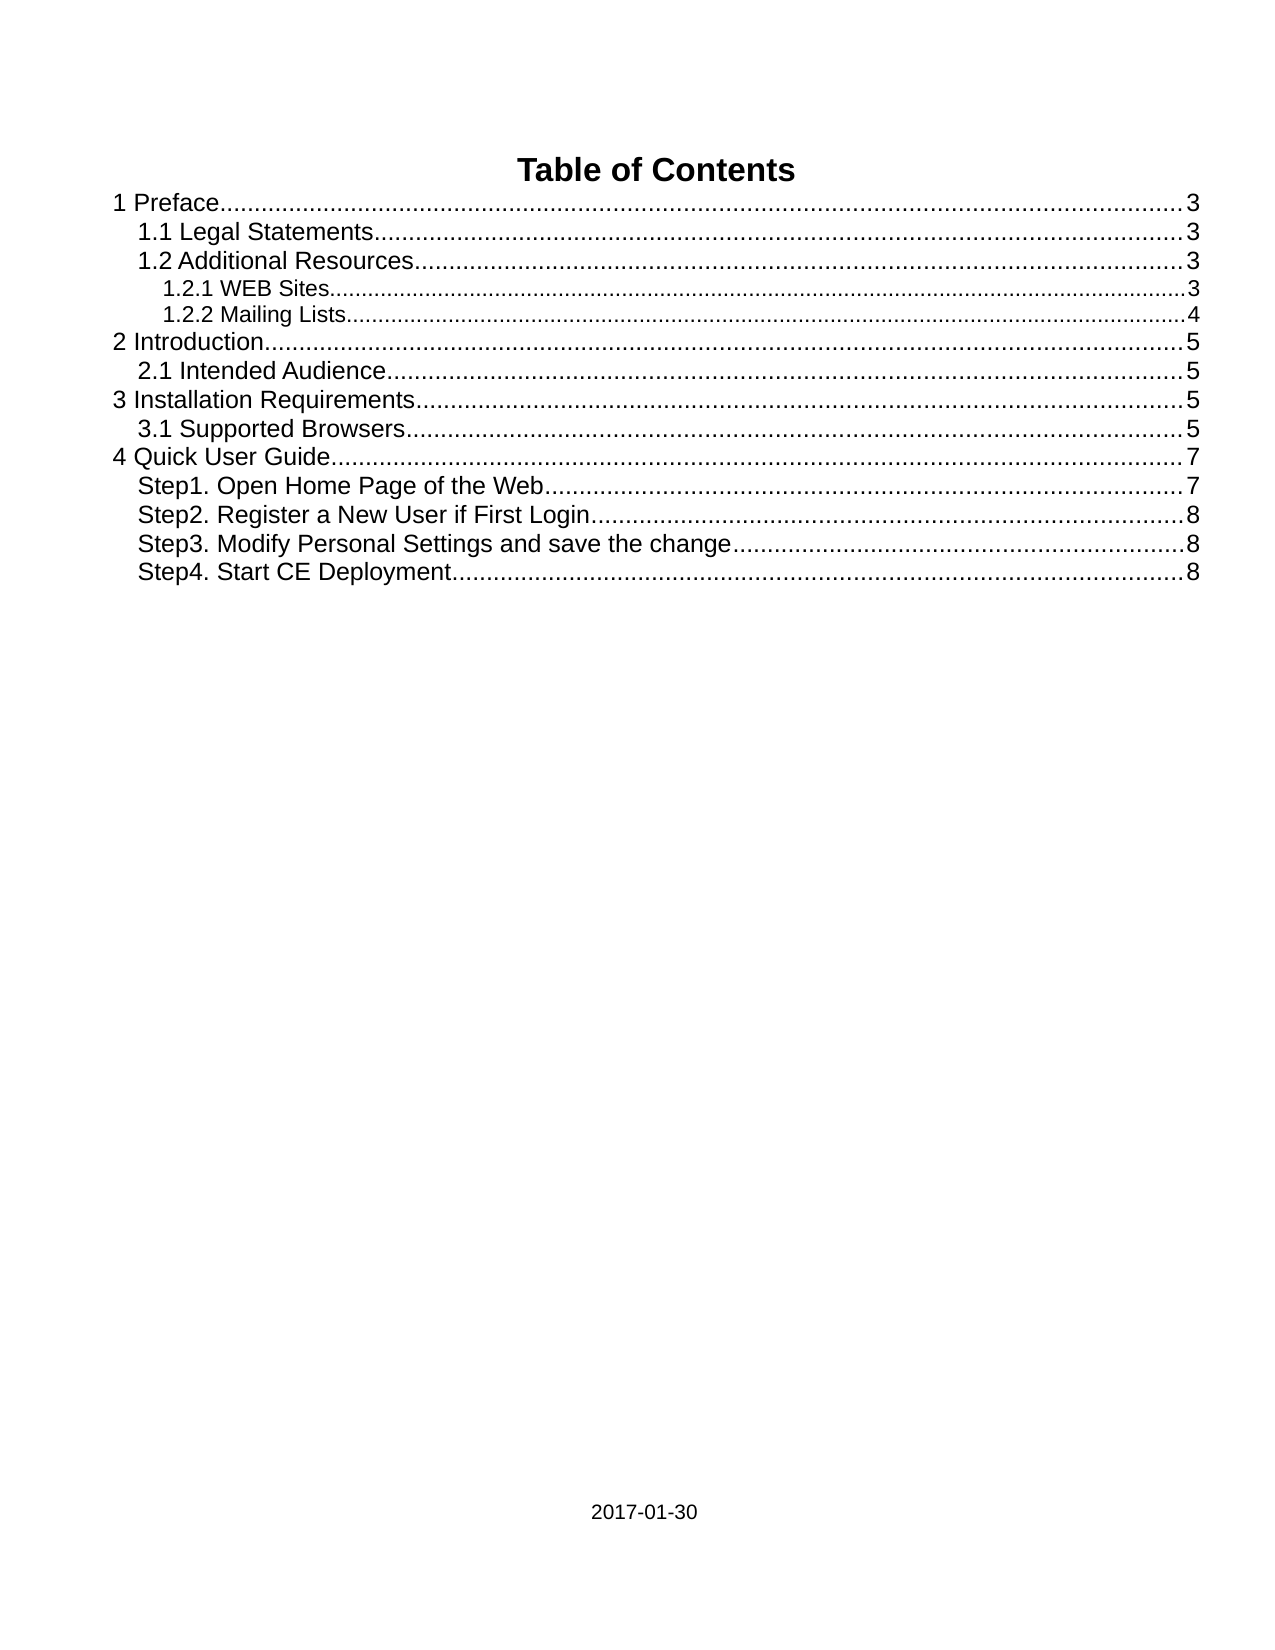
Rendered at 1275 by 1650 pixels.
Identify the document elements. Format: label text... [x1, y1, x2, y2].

text 2.1 Intended Audience 5 [137, 356, 1200, 385]
text Step1. Open Home Page of the Web 7 [137, 471, 1200, 500]
text 2 Introduction 5 [112, 327, 1200, 356]
text 1.2 Additional Resources 3 [137, 246, 1200, 275]
text 1.2.1 WEB Sites 3 [162, 275, 1200, 301]
text 1 Preface 3 [112, 188, 1200, 217]
text 3 Installation Requirements 5 [112, 385, 1200, 414]
text Step2. Register a New User if First Login 8 [137, 500, 1200, 529]
text 1.1 Legal Statements 3 [137, 217, 1200, 246]
text Step4. Start CE Deployment 8 [137, 557, 1200, 586]
text 1.2.2 Mailing Lists 4 [162, 301, 1200, 327]
text Step3. Modify Personal Settings and save the change 8 [137, 529, 1200, 557]
text 4 Quick User Guide 7 [112, 442, 1200, 471]
subtitle Table of Contents [112, 150, 1200, 188]
text 3.1 Supported Browsers 5 [137, 414, 1200, 442]
